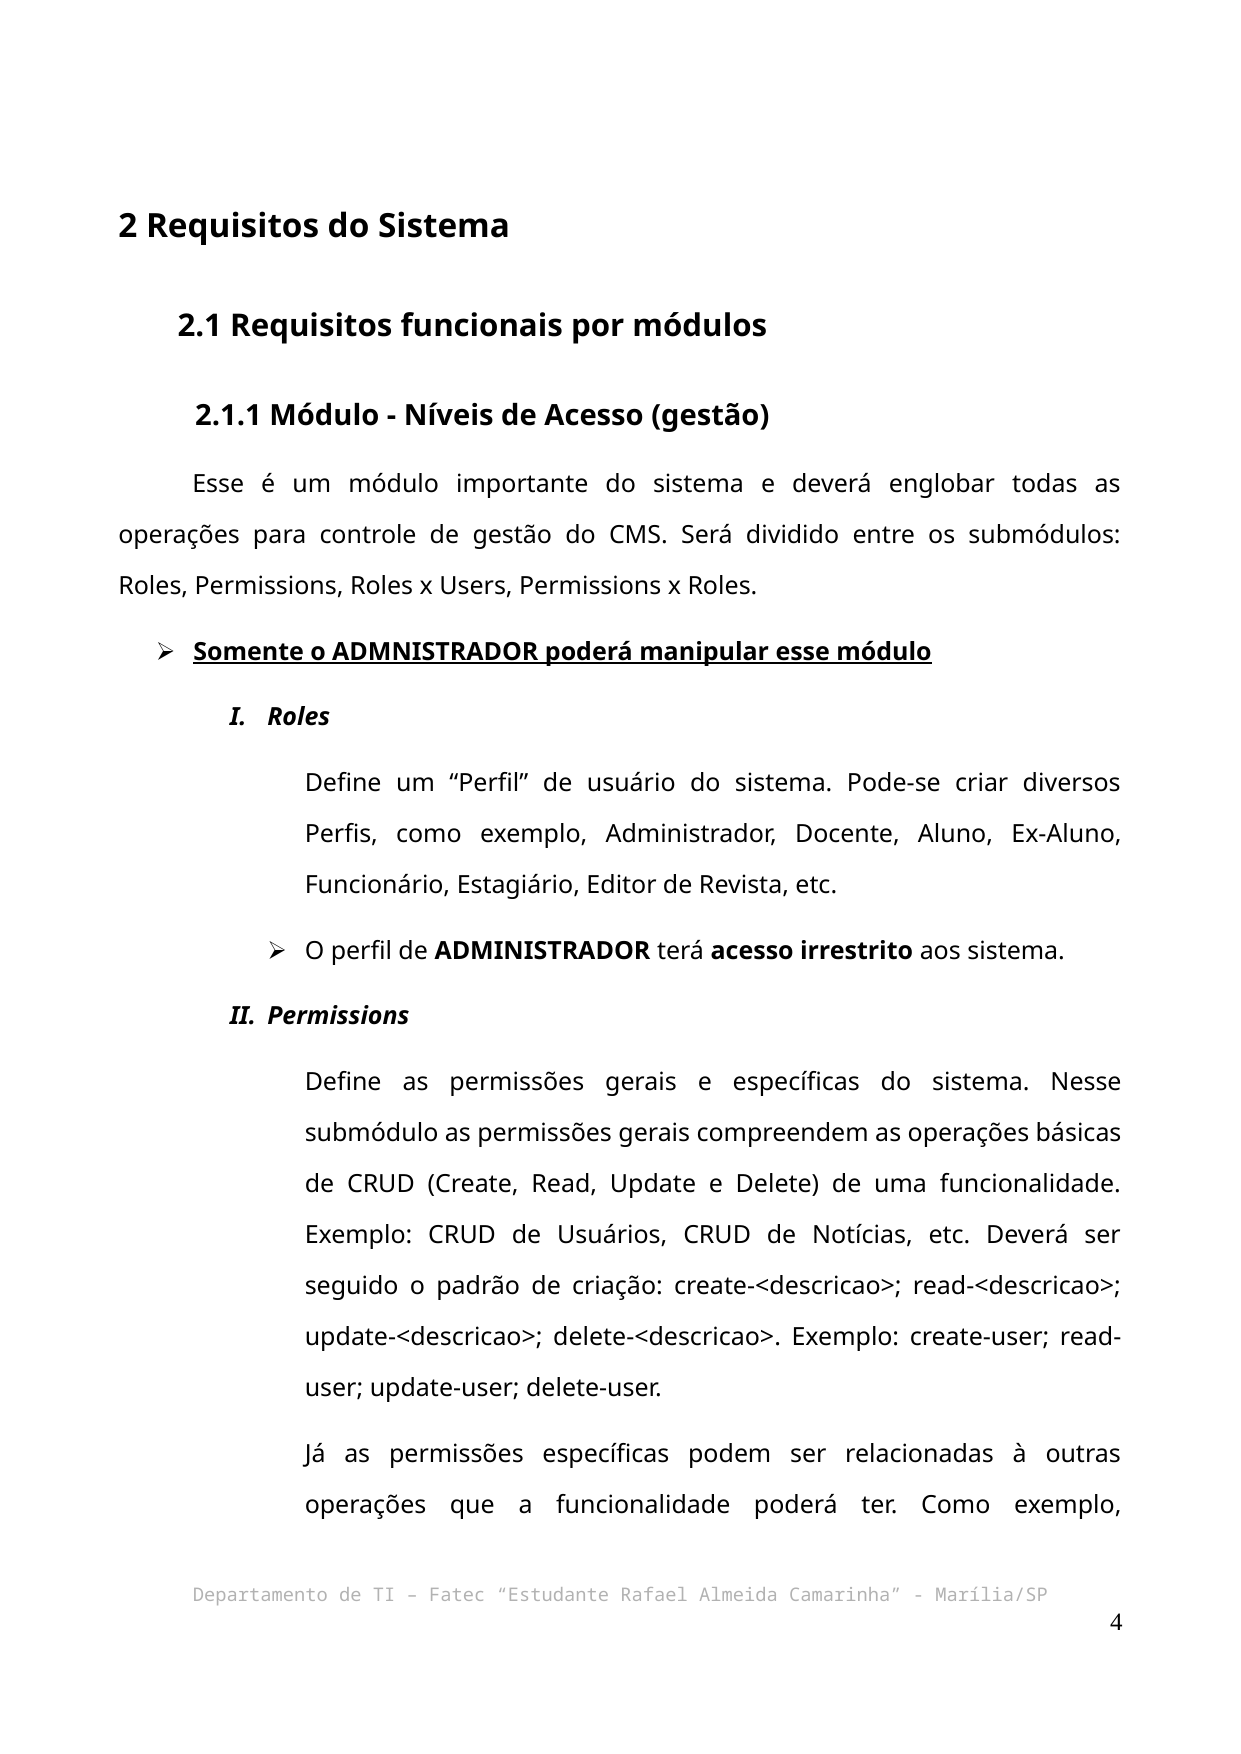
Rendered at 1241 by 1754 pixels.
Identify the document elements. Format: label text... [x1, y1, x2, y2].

list Define um “Perfil” de usuário do sistema. Pode-se criar diversos Perfis, como exemplo, Administrador, Docente, Aluno, Ex-Aluno, Funcionário, Estagiário, Editor de Revista, etc. [267, 765, 1122, 901]
list Roles [229, 699, 1122, 733]
subtitle 2 Requisitos do Sistema [118, 201, 1122, 247]
list Permissions [229, 998, 1122, 1032]
subtitle 2.1.1 Módulo - Níveis de Acesso (gestão) [195, 394, 1122, 433]
list Somente o ADMNISTRADOR poderá manipular esse módulo [156, 633, 1122, 667]
list Já as permissões específicas podem ser relacionadas à outras operações que a funcionalidade poderá ter. Como exemplo, [267, 1436, 1122, 1521]
subtitle 2.1 Requisitos funcionais por módulos [177, 303, 1122, 345]
list Define as permissões gerais e específicas do sistema. Nesse submódulo as permissões gerais compreendem as operações básicas de CRUD (Create, Read, Update e Delete) de uma funcionalidade. Exemplo: CRUD de Usuários, CRUD de Notícias, etc. Deverá ser seguido o padrão de criação: create-<descricao>; read-<descricao>; update-<descricao>; delete-<descricao>. Exemplo: create-user; read-user; update-user; delete-user. [267, 1064, 1122, 1404]
list O perfil de ADMINISTRADOR terá acesso irrestrito aos sistema. [267, 932, 1122, 966]
text Esse é um módulo importante do sistema e deverá englobar todas as operações para controle de gestão do CMS. Será dividido entre os submódulos: Roles, Permissions, Roles x Users, Permissions x Roles. [118, 466, 1122, 602]
